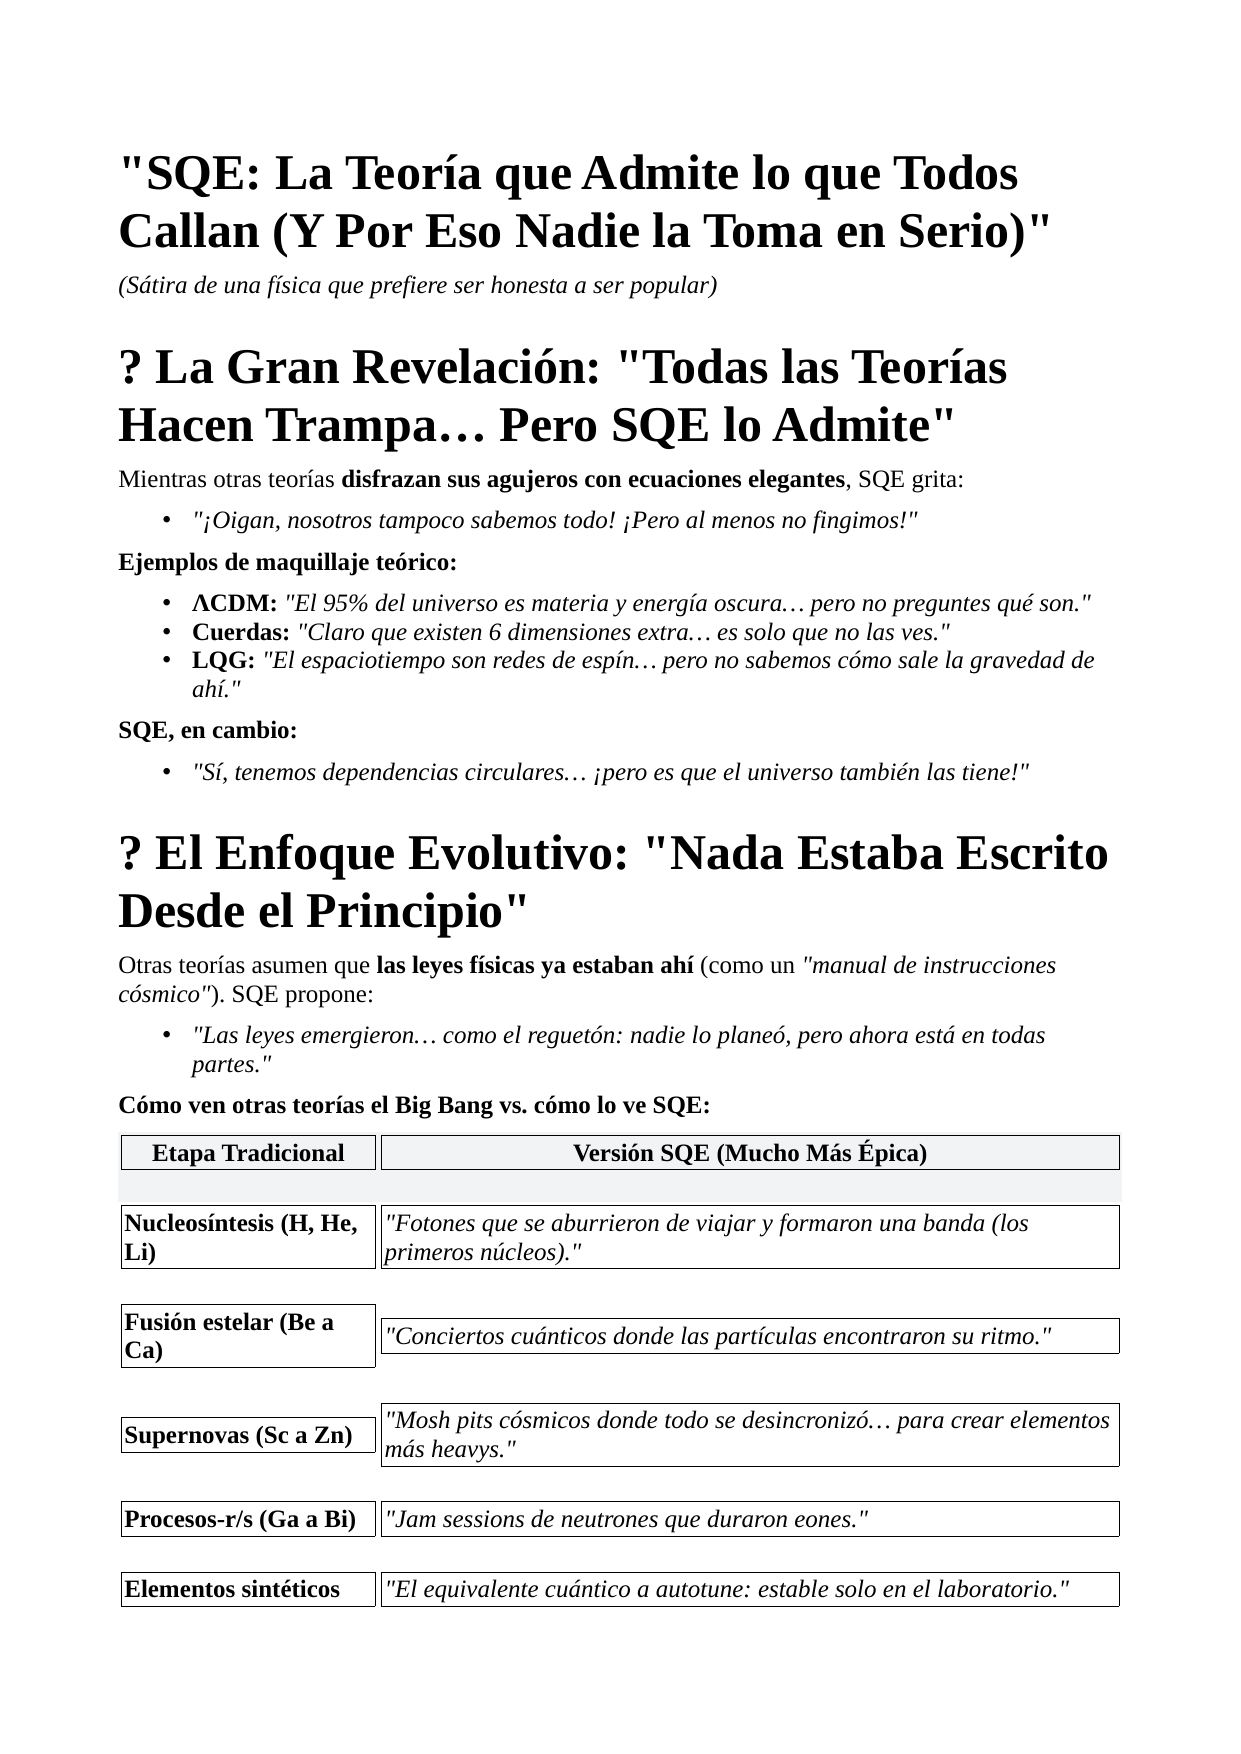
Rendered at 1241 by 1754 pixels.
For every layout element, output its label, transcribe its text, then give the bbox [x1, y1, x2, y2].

text Ejemplos de maquillaje teórico: [118, 547, 1122, 576]
table_cell Fusión estelar (Be a Ca) [118, 1301, 378, 1400]
text Otras teorías asumen que las leyes físicas ya estaban ahí (como un "manual de instrucciones cósmico"). SQE propone: [118, 951, 1122, 1008]
table_cell "Fotones que se aburrieron de viajar y formaron una banda (los primeros núcleos)." [378, 1202, 1122, 1301]
table_header Etapa Tradicional [118, 1132, 378, 1202]
text (Sátira de una física que prefiere ser honesta a ser popular) [118, 271, 1122, 299]
list LQG: "El espaciotiempo son redes de espín… pero no sabemos cómo sale la gravedad de ahí." [162, 646, 1122, 703]
table_cell Procesos-r/s (Ga a Bi) [118, 1499, 378, 1569]
subtitle ? La Gran Revelación: "Todas las Teorías Hacen Trampa… Pero SQE lo Admite" [118, 337, 1122, 452]
list "Las leyes emergieron… como el reguetón: nadie lo planeó, pero ahora está en todas partes." [162, 1021, 1122, 1078]
table_cell Supernovas (Sc a Zn) [118, 1400, 378, 1498]
table_cell Nucleosíntesis (H, He, Li) [118, 1202, 378, 1301]
text Cómo ven otras teorías el Big Bang vs. cómo lo ve SQE: [118, 1091, 1122, 1119]
table_header Versión SQE (Mucho Más Épica) [378, 1132, 1122, 1202]
table_cell "Jam sessions de neutrones que duraron eones." [378, 1499, 1122, 1569]
table_cell "El equivalente cuántico a autotune: estable solo en el laboratorio." [378, 1569, 1122, 1609]
list Cuerdas: "Claro que existen 6 dimensiones extra… es solo que no las ves." [162, 617, 1122, 646]
list "Sí, tenemos dependencias circulares… ¡pero es que el universo también las tiene!" [162, 757, 1122, 786]
text Mientras otras teorías disfrazan sus agujeros con ecuaciones elegantes, SQE grita: [118, 464, 1122, 493]
table_cell Elementos sintéticos [118, 1569, 378, 1609]
table_cell "Mosh pits cósmicos donde todo se desincronizó… para crear elementos más heavys." [378, 1400, 1122, 1498]
subtitle "SQE: La Teoría que Admite lo que Todos Callan (Y Por Eso Nadie la Toma en Serio)" [118, 143, 1122, 258]
subtitle ? El Enfoque Evolutivo: "Nada Estaba Escrito Desde el Principio" [118, 823, 1122, 938]
text SQE, en cambio: [118, 716, 1122, 744]
list "¡Oigan, nosotros tampoco sabemos todo! ¡Pero al menos no fingimos!" [162, 506, 1122, 534]
list ΛCDM: "El 95% del universo es materia y energía oscura… pero no preguntes qué son." [162, 588, 1122, 617]
table_cell "Conciertos cuánticos donde las partículas encontraron su ritmo." [378, 1301, 1122, 1400]
